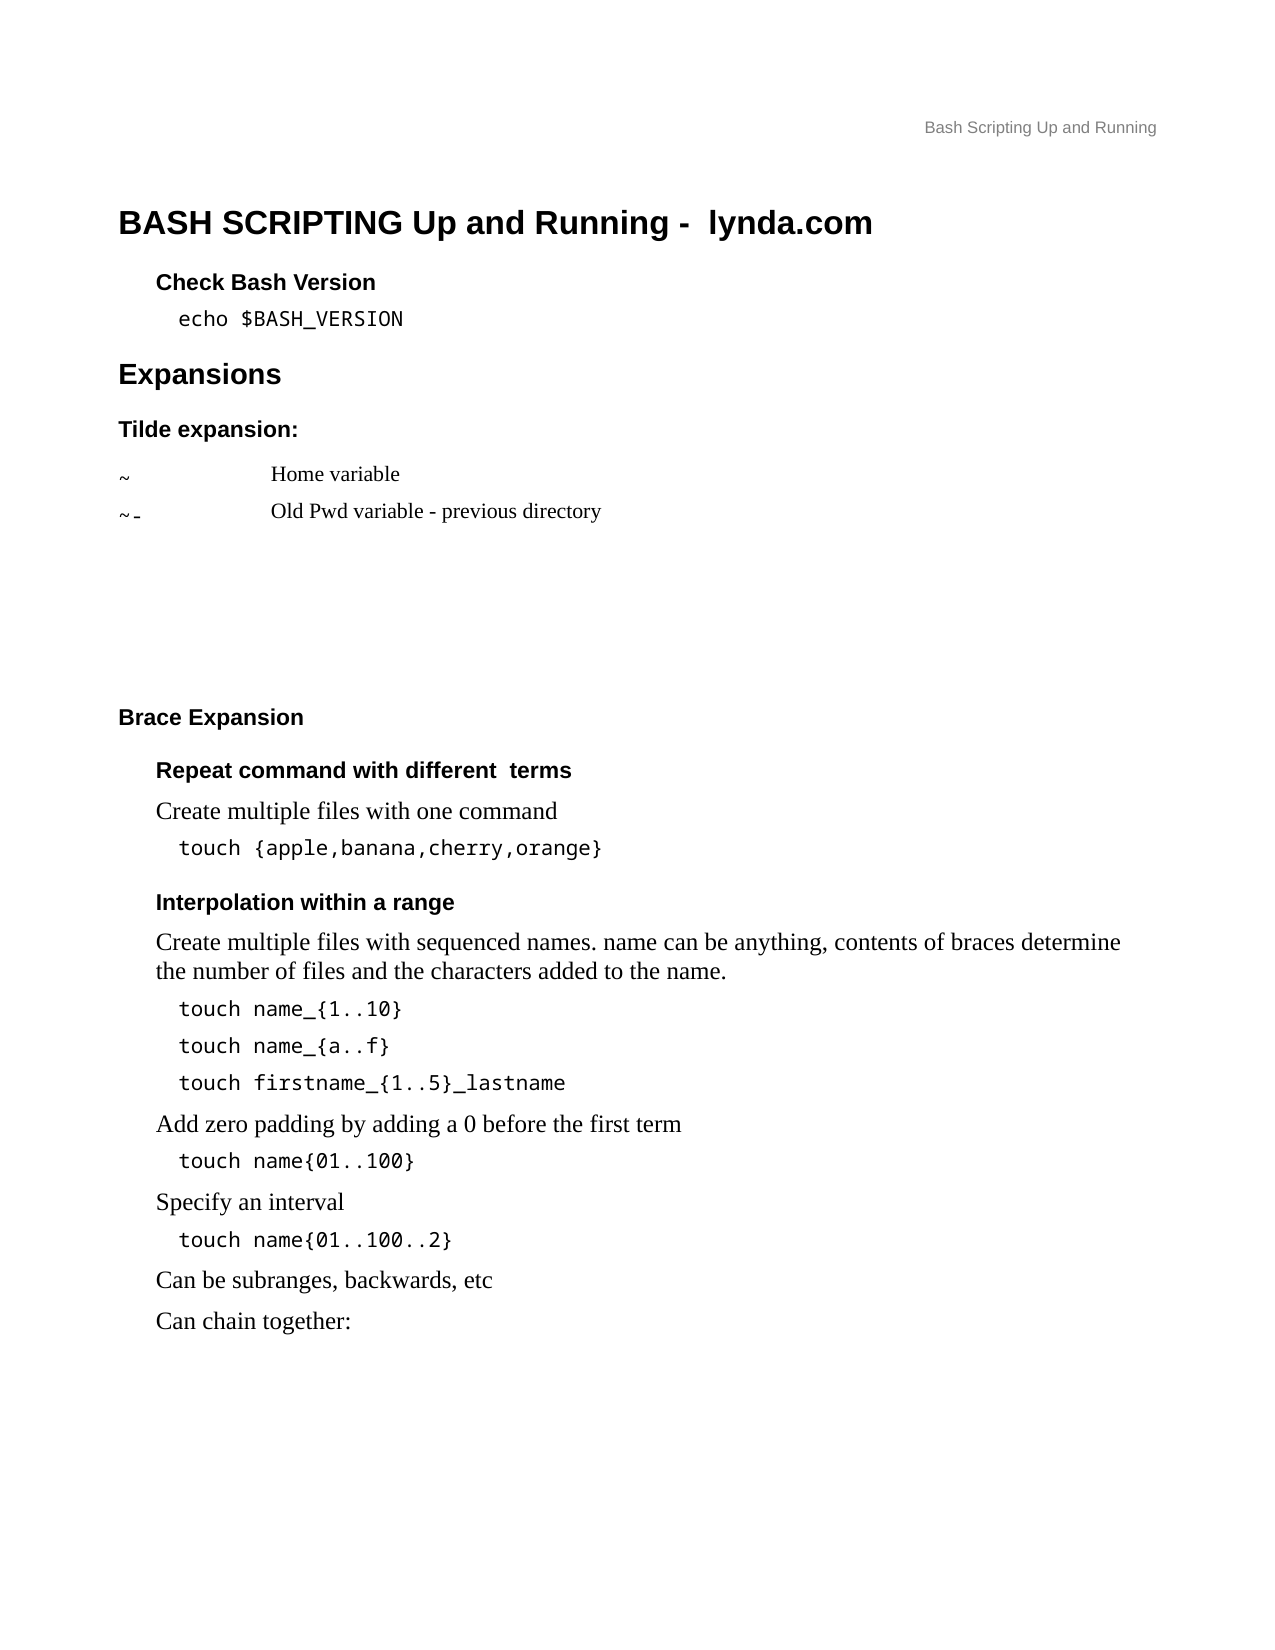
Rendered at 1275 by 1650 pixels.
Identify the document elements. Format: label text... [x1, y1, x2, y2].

subtitle Interpolation within a range [156, 889, 1157, 915]
text echo $BASH_VERSION [178, 304, 1157, 332]
text touch firstname_{1..5}_lastname [178, 1068, 1157, 1097]
subtitle Repeat command with different terms [156, 757, 1157, 784]
text Create multiple files with sequenced names. name can be anything, contents of braces determine the number of files and the characters added to the name. [156, 927, 1157, 985]
table_cell ~- [118, 492, 258, 529]
text Add zero padding by adding a 0 before the first term [156, 1109, 1157, 1138]
table_cell [259, 567, 1103, 604]
text Create multiple files with one command [156, 796, 1157, 824]
subtitle Check Bash Version [156, 268, 1157, 295]
table_cell [118, 642, 258, 679]
table_header ~ [118, 455, 258, 492]
text Can be subranges, backwards, etc [156, 1265, 1157, 1294]
subtitle Tilde expansion: [118, 416, 1157, 442]
text Specify an interval [156, 1187, 1157, 1216]
text touch name_{1..10} [178, 994, 1157, 1022]
text touch name{01..100..2} [178, 1225, 1157, 1253]
table_header Home variable [259, 455, 1103, 492]
table_cell [118, 530, 258, 567]
text touch name{01..100} [178, 1147, 1157, 1175]
text touch name_{a..f} [178, 1031, 1157, 1059]
table_cell Old Pwd variable - previous directory [259, 492, 1103, 529]
text Can chain together: [156, 1306, 1157, 1334]
subtitle Expansions [118, 357, 1157, 391]
text touch {apple,banana,cherry,orange} [178, 833, 1157, 862]
table_cell [259, 530, 1103, 567]
table_cell [118, 604, 258, 642]
table_cell [259, 604, 1103, 642]
subtitle Brace Expansion [118, 704, 1157, 730]
table_cell [259, 642, 1103, 679]
table_cell [118, 567, 258, 604]
subtitle BASH SCRIPTING Up and Running - lynda.com [118, 203, 1157, 242]
